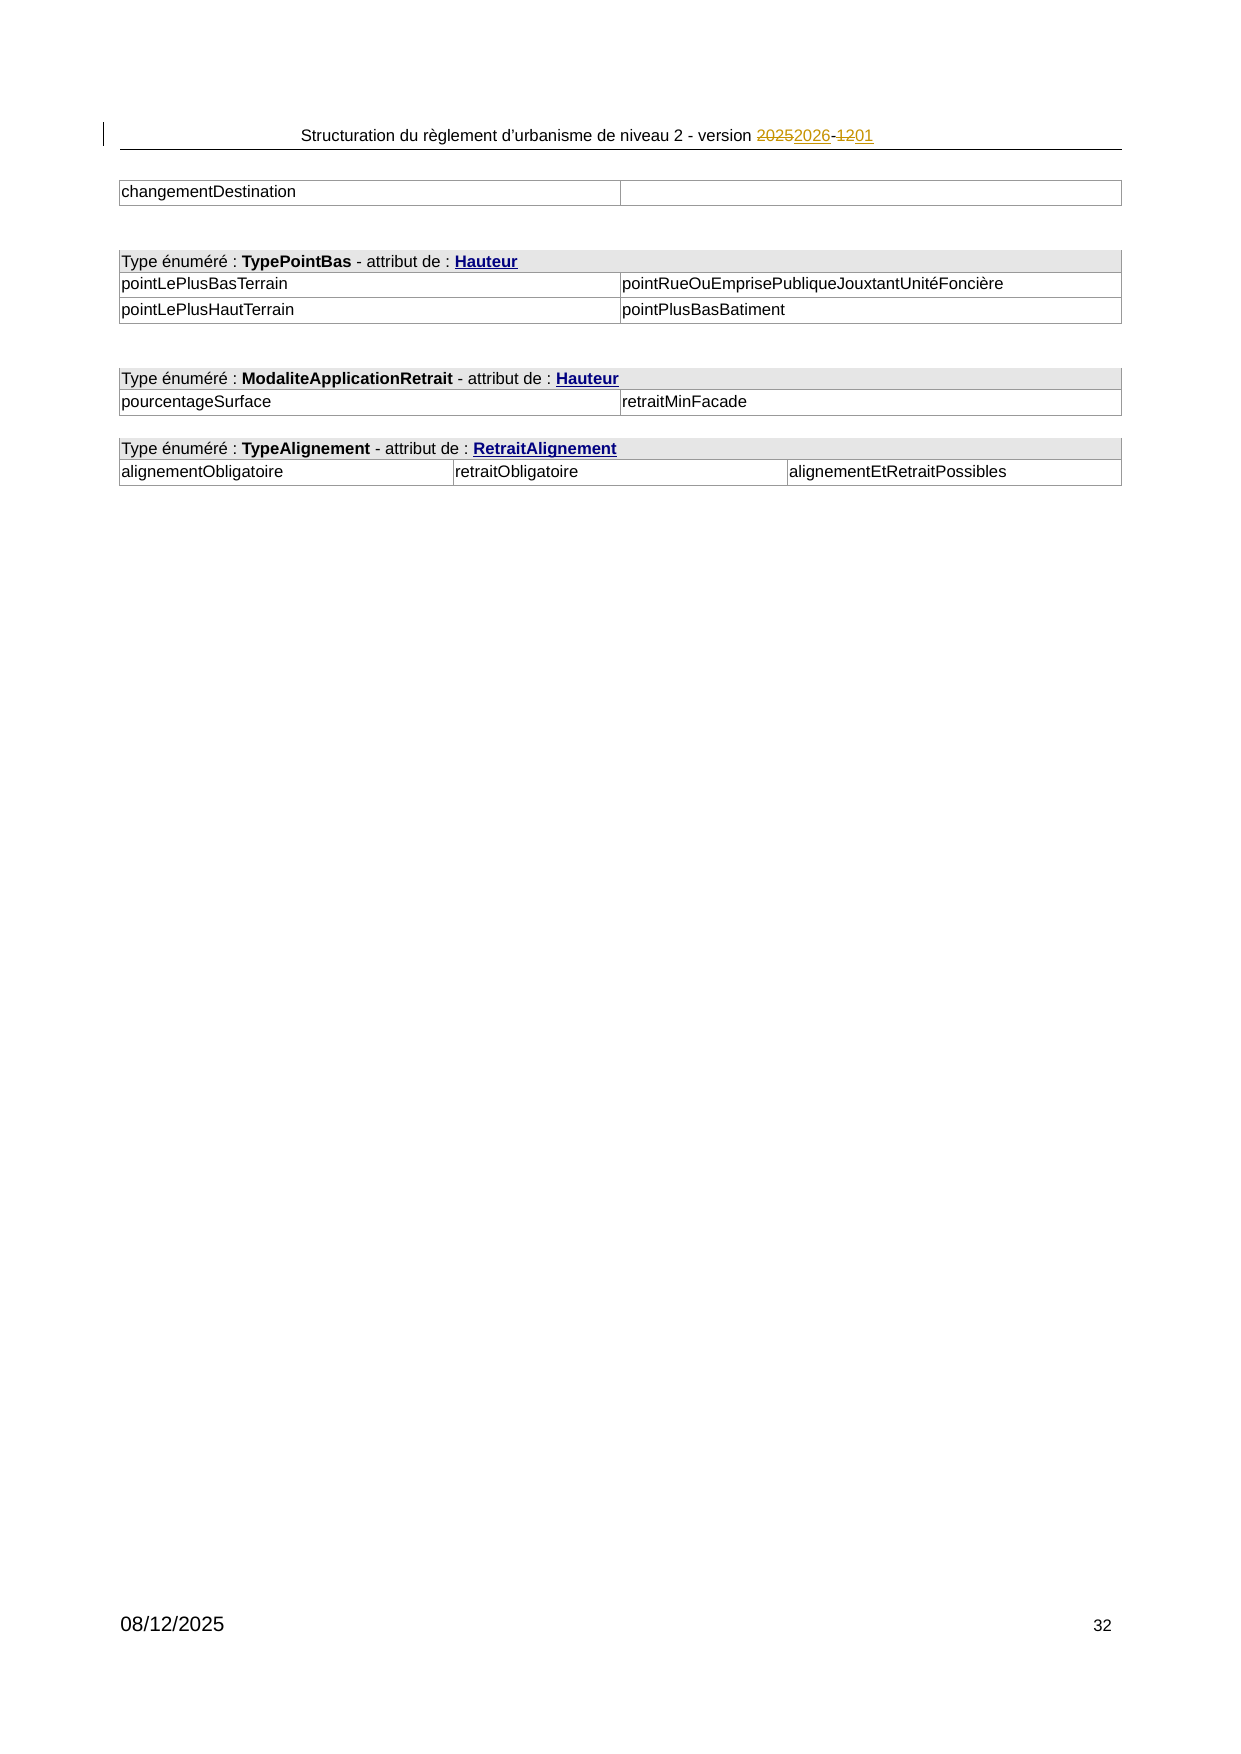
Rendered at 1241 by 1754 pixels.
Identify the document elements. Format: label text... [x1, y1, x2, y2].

table_cell pourcentageSurface [120, 390, 620, 415]
table_cell alignementEtRetraitPossibles [788, 460, 1121, 485]
table_header Type énuméré : TypePointBas - attribut de : Hauteur [120, 250, 1121, 272]
table_cell pointLePlusHautTerrain [120, 298, 620, 323]
table_cell alignementObligatoire [120, 460, 453, 485]
table_header Type énuméré : TypeAlignement - attribut de : RetraitAlignement [120, 438, 1121, 459]
table_cell pointLePlusBasTerrain [120, 273, 620, 297]
table_cell [621, 181, 1121, 205]
table_cell retraitMinFacade [621, 390, 1121, 415]
table_cell pointRueOuEmprisePubliqueJouxtantUnitéFoncière [621, 273, 1121, 297]
table_cell changementDestination [120, 181, 620, 205]
table_cell retraitObligatoire [454, 460, 787, 485]
table_header Type énuméré : ModaliteApplicationRetrait - attribut de : Hauteur [120, 368, 1121, 389]
table_cell pointPlusBasBatiment [621, 298, 1121, 323]
